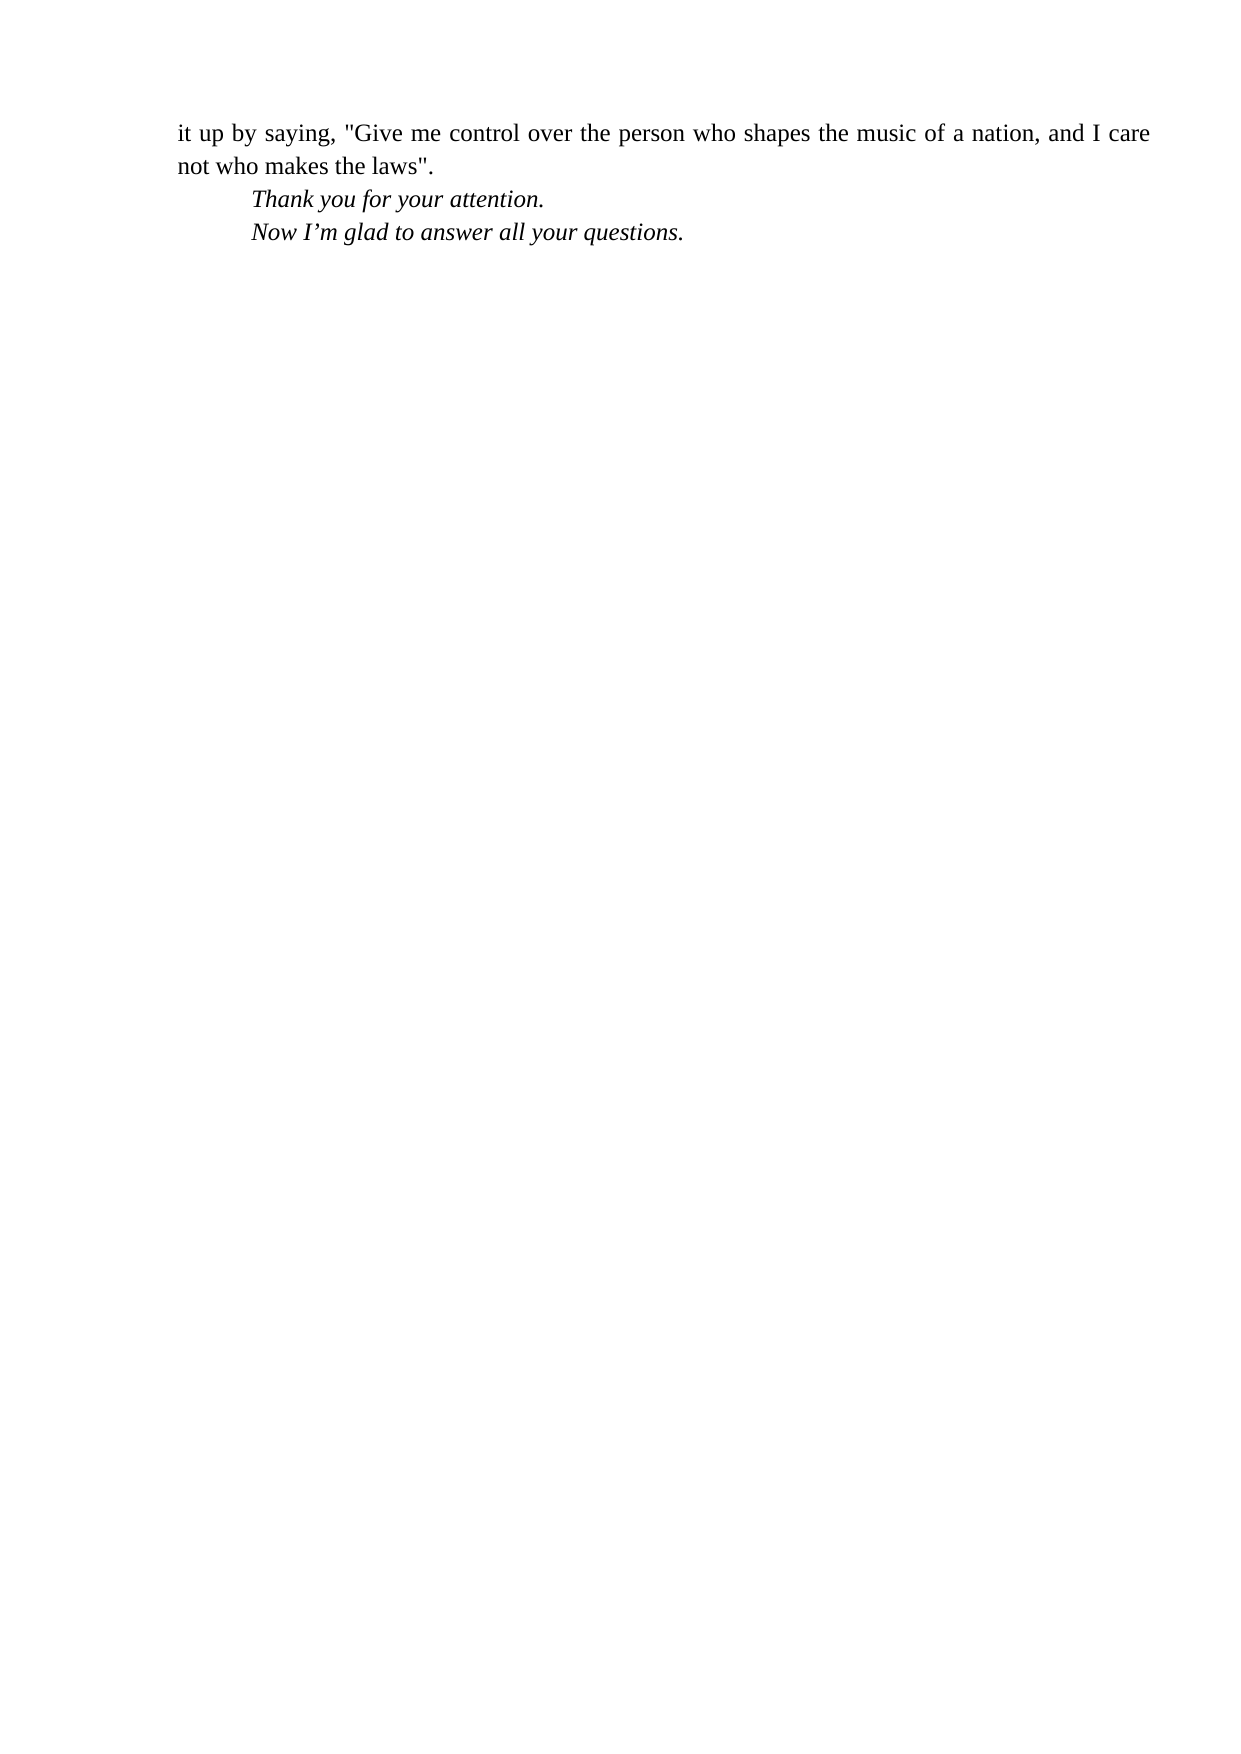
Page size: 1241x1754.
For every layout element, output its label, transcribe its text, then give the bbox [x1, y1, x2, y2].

text Thank you for your attention. [177, 184, 1152, 213]
text it up by saying, "Give me control over the person who shapes the music of a nation, and I care not who makes the laws". [177, 118, 1152, 180]
text Now I’m glad to answer all your questions. [177, 217, 1152, 246]
